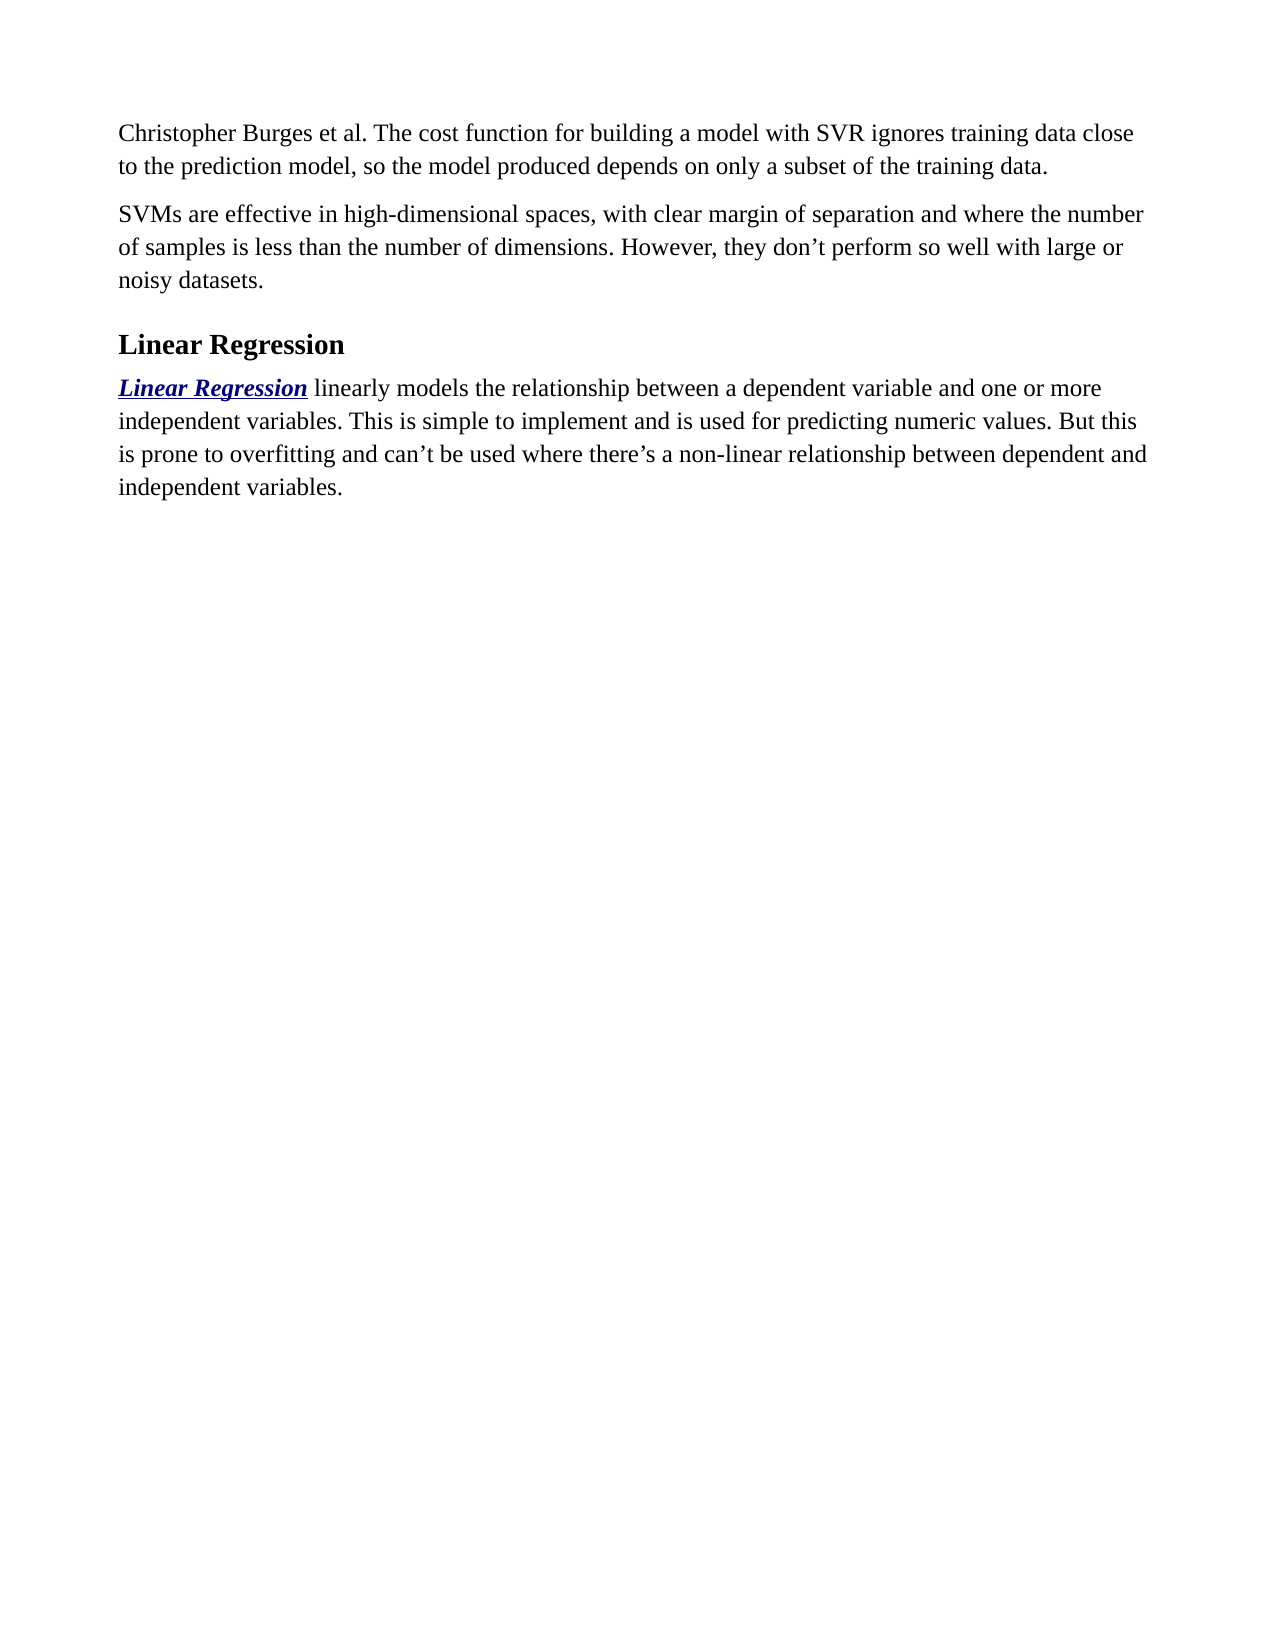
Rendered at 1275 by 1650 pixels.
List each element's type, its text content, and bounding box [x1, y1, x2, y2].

text SVMs are effective in high-dimensional spaces, with clear margin of separation and where the number of samples is less than the number of dimensions. However, they don’t perform so well with large or noisy datasets. [118, 199, 1157, 293]
text Christopher Burges et al. The cost function for building a model with SVR ignores training data close to the prediction model, so the model produced depends on only a subset of the training data. [118, 118, 1157, 180]
text Linear Regression linearly models the relationship between a dependent variable and one or more independent variables. This is simple to implement and is used for predicting numeric values. But this is prone to overfitting and can’t be used where there’s a non-linear relationship between dependent and independent variables. [118, 373, 1157, 501]
subtitle Linear Regression [118, 327, 1157, 361]
